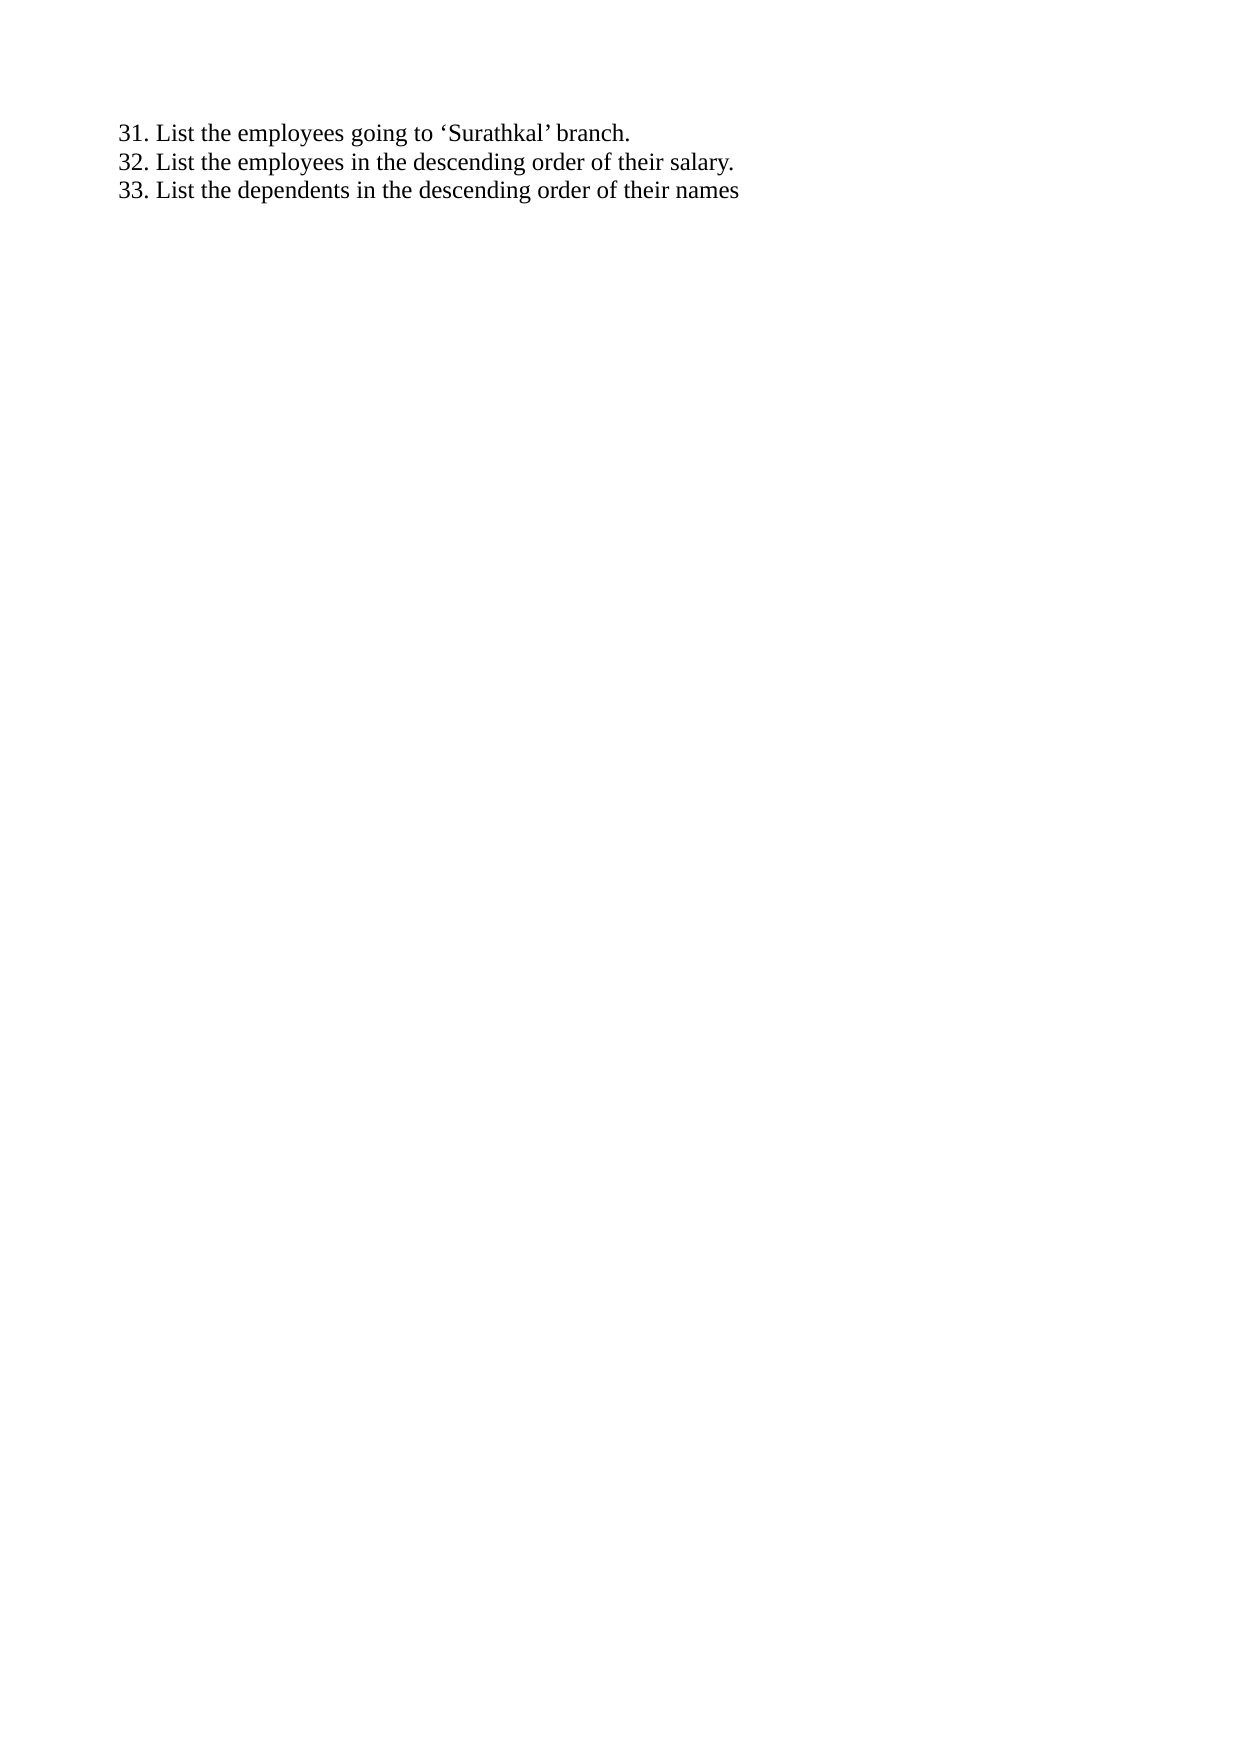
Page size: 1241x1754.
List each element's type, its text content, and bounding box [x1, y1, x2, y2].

text 33. List the dependents in the descending order of their names [118, 176, 1122, 204]
text 32. List the employees in the descending order of their salary. [118, 147, 1122, 176]
text 31. List the employees going to ‘Surathkal’ branch. [118, 118, 1122, 147]
